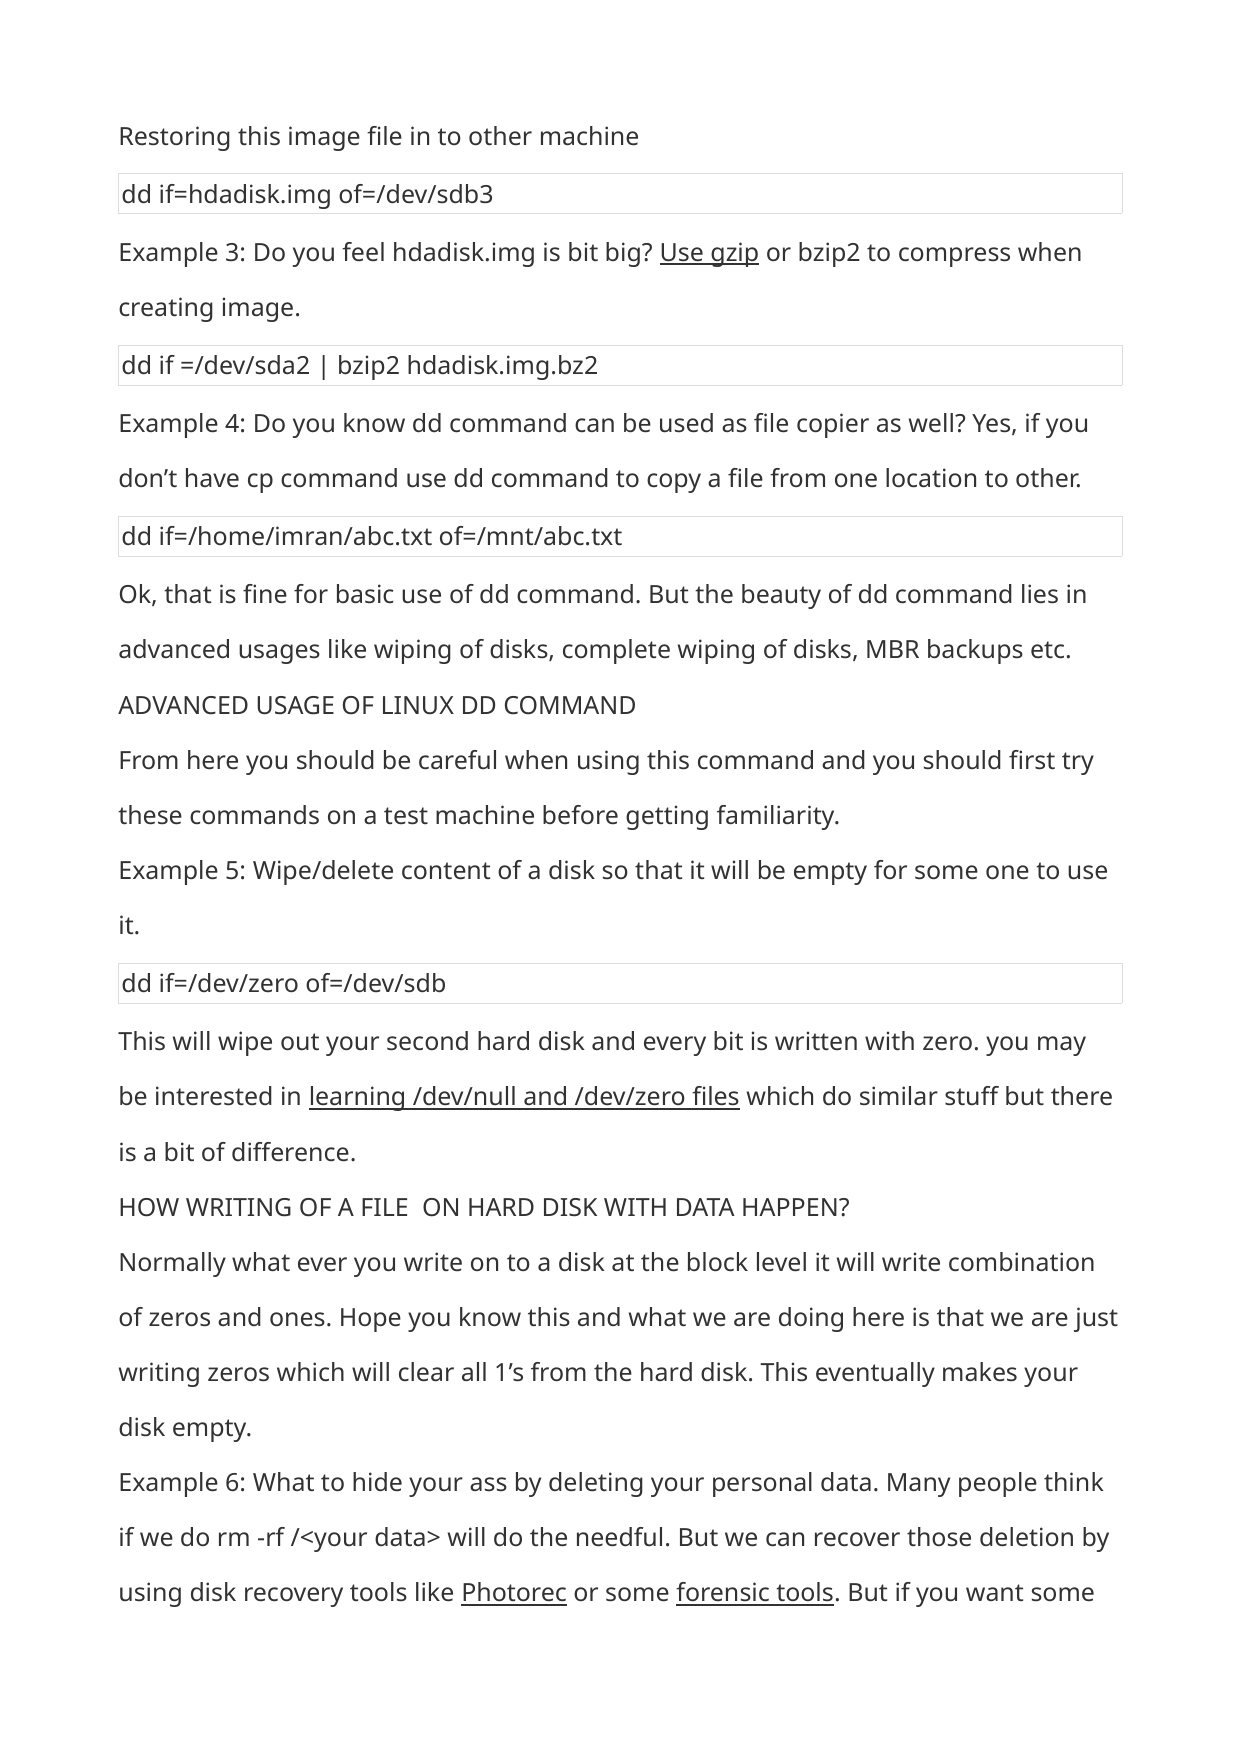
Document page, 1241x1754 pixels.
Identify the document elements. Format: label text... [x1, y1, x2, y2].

text From here you should be careful when using this command and you should first try these commands on a test machine before getting familiarity. [118, 742, 1122, 832]
text Restoring this image file in to other machine [118, 118, 1122, 152]
subtitle ADVANCED USAGE OF LINUX DD COMMAND [118, 687, 1122, 721]
text This will wipe out your second hard disk and every bit is written with zero. you may be interested in learning /dev/null and /dev/zero files which do similar stuff but there is a bit of difference. [118, 1024, 1122, 1168]
text dd if=/dev/zero of=/dev/sdb [119, 964, 1122, 1003]
text dd if=/home/imran/abc.txt of=/mnt/abc.txt [119, 517, 1122, 556]
text dd if=hdadisk.img of=/dev/sdb3 [119, 174, 1122, 213]
text Ok, that is fine for basic use of dd command. But the beauty of dd command lies in advanced usages like wiping of disks, complete wiping of disks, MBR backups etc. [118, 577, 1122, 666]
text Example 5: Wipe/delete content of a disk so that it will be empty for some one to use it. [118, 853, 1122, 942]
subtitle HOW WRITING OF A FILE ON HARD DISK WITH DATA HAPPEN? [118, 1189, 1122, 1223]
text dd if =/dev/sda2 | bzip2 hdadisk.img.bz2 [119, 346, 1122, 385]
text Example 4: Do you know dd command can be used as file copier as well? Yes, if you don’t have cp command use dd command to copy a file from one location to other. [118, 406, 1122, 495]
text Example 3: Do you feel hdadisk.img is bit big? Use gzip or bzip2 to compress when creating image. [118, 234, 1122, 323]
text Normally what ever you write on to a disk at the block level it will write combination of zeros and ones. Hope you know this and what we are doing here is that we are just writing zeros which will clear all 1’s from the hard disk. This eventually makes your disk empty. [118, 1244, 1122, 1444]
text Example 6: What to hide your ass by deleting your personal data. Many people think if we do rm -rf /<your data> will do the needful. But we can recover those deletion by using disk recovery tools like Photorec or some forensic tools. But if you want some [118, 1465, 1122, 1609]
